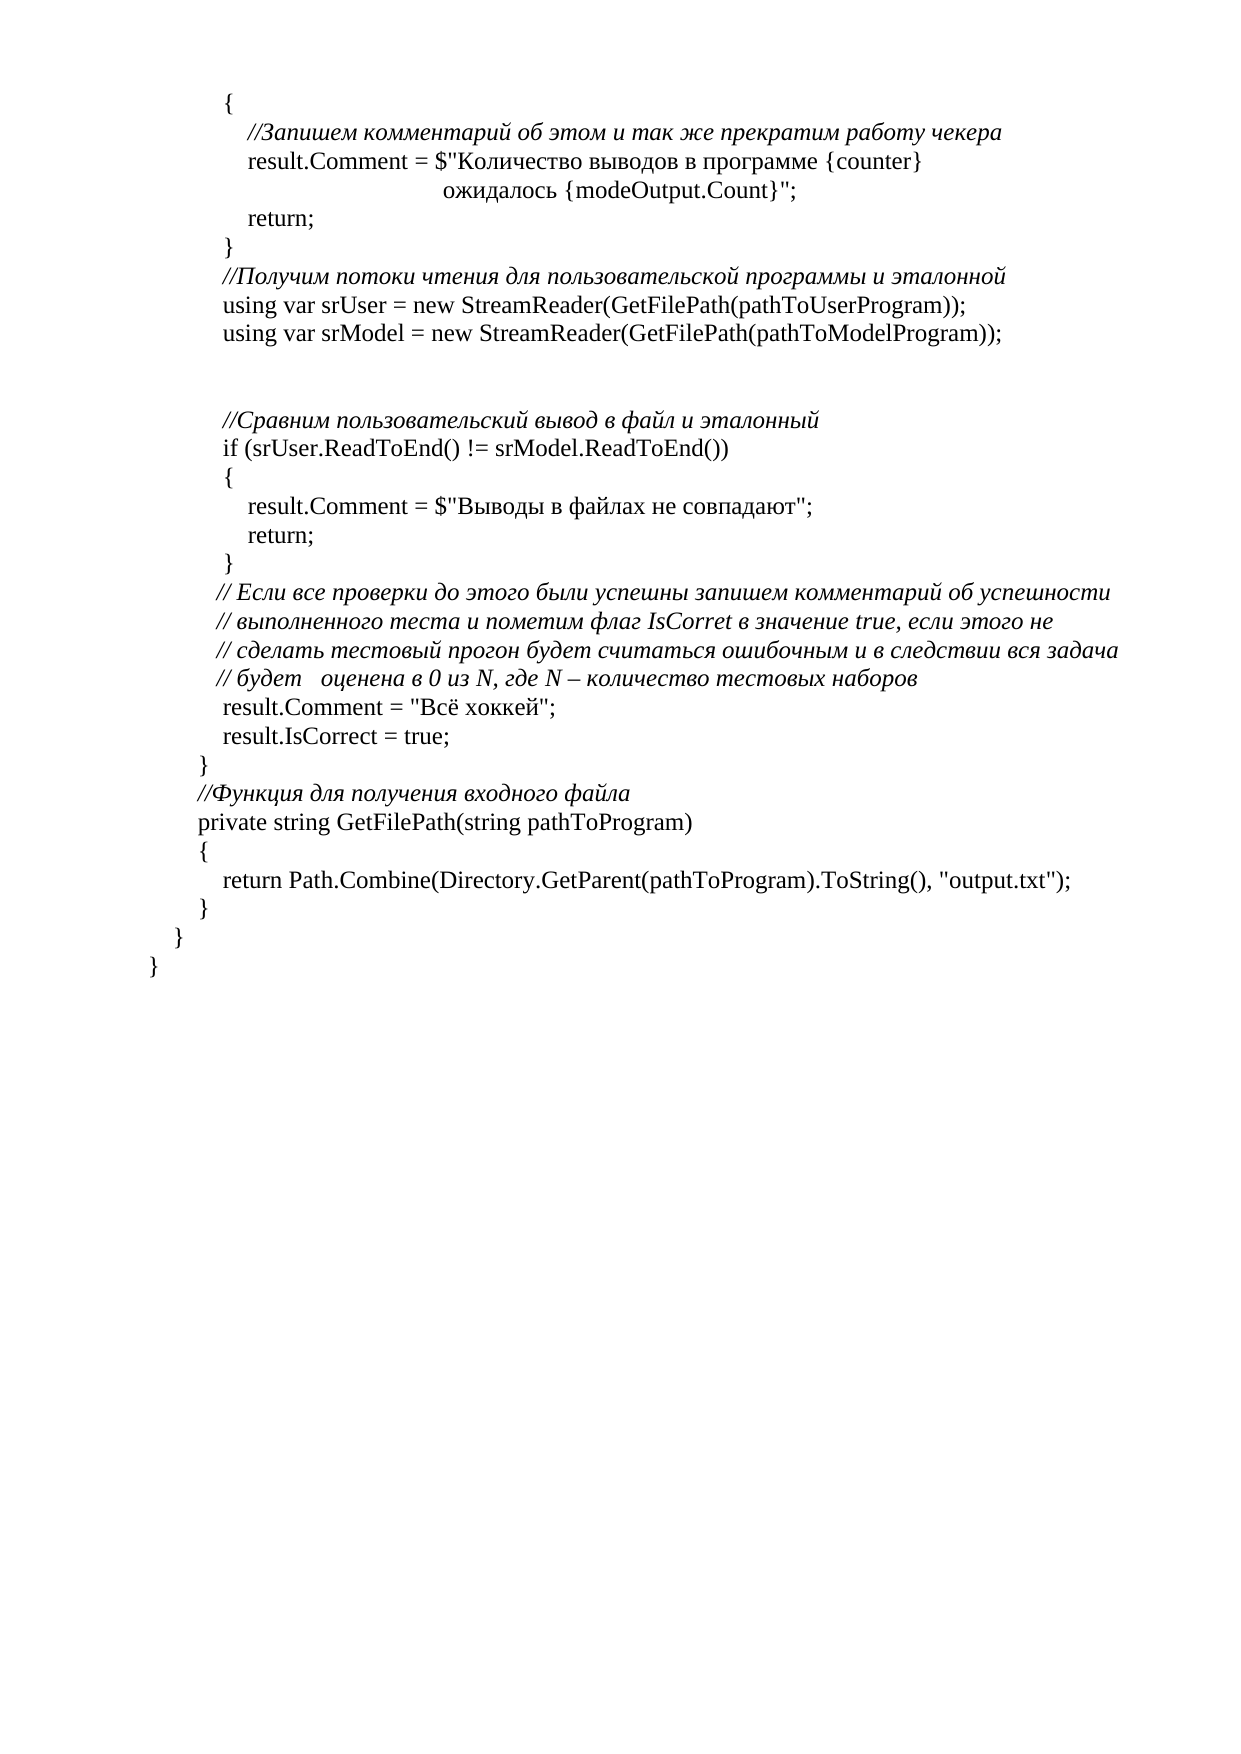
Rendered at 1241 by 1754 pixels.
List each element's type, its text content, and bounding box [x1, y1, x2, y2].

text { [148, 88, 1152, 117]
text return Path.Combine(Directory.GetParent(pathToProgram).ToString(), "output.txt"); [148, 865, 1152, 893]
text return; [148, 520, 1152, 548]
text // Если все проверки до этого были успешны запишем комментарий об успешности [148, 577, 1152, 606]
text result.IsCorrect = true; [148, 721, 1152, 750]
text } [148, 893, 1152, 922]
text } [148, 922, 1152, 951]
text using var srModel = new StreamReader(GetFilePath(pathToModelProgram)); [148, 318, 1152, 347]
text // выполненного теста и пометим флаг IsCorret в значение true, если этого не [148, 606, 1152, 635]
text { [148, 836, 1152, 865]
text if (srUser.ReadToEnd() != srModel.ReadToEnd()) [148, 433, 1152, 462]
text result.Comment = $"Выводы в файлах не совпадают"; [148, 491, 1152, 520]
text using var srUser = new StreamReader(GetFilePath(pathToUserProgram)); [148, 290, 1152, 318]
text } [148, 548, 1152, 577]
text } [148, 232, 1152, 261]
text } [148, 750, 1152, 778]
text result.Comment = $"Количество выводов в программе {counter} [148, 146, 1152, 175]
text return; [148, 203, 1152, 232]
text private string GetFilePath(string pathToProgram) [148, 807, 1152, 836]
text ожидалось {modeOutput.Count}"; [369, 175, 1152, 203]
text } [148, 951, 1152, 980]
text //Получим потоки чтения для пользовательской программы и эталонной [148, 261, 1152, 290]
text //Сравним пользовательский вывод в файл и эталонный [148, 405, 1152, 433]
text //Функция для получения входного файла [148, 778, 1152, 807]
text // будет оценена в 0 из N, где N – количество тестовых наборов [148, 663, 1152, 692]
text //Запишем комментарий об этом и так же прекратим работу чекера [148, 117, 1152, 146]
text { [148, 462, 1152, 491]
text result.Comment = "Всё хоккей"; [148, 692, 1152, 721]
text // сделать тестовый прогон будет считаться ошибочным и в следствии вся задача [148, 635, 1152, 663]
